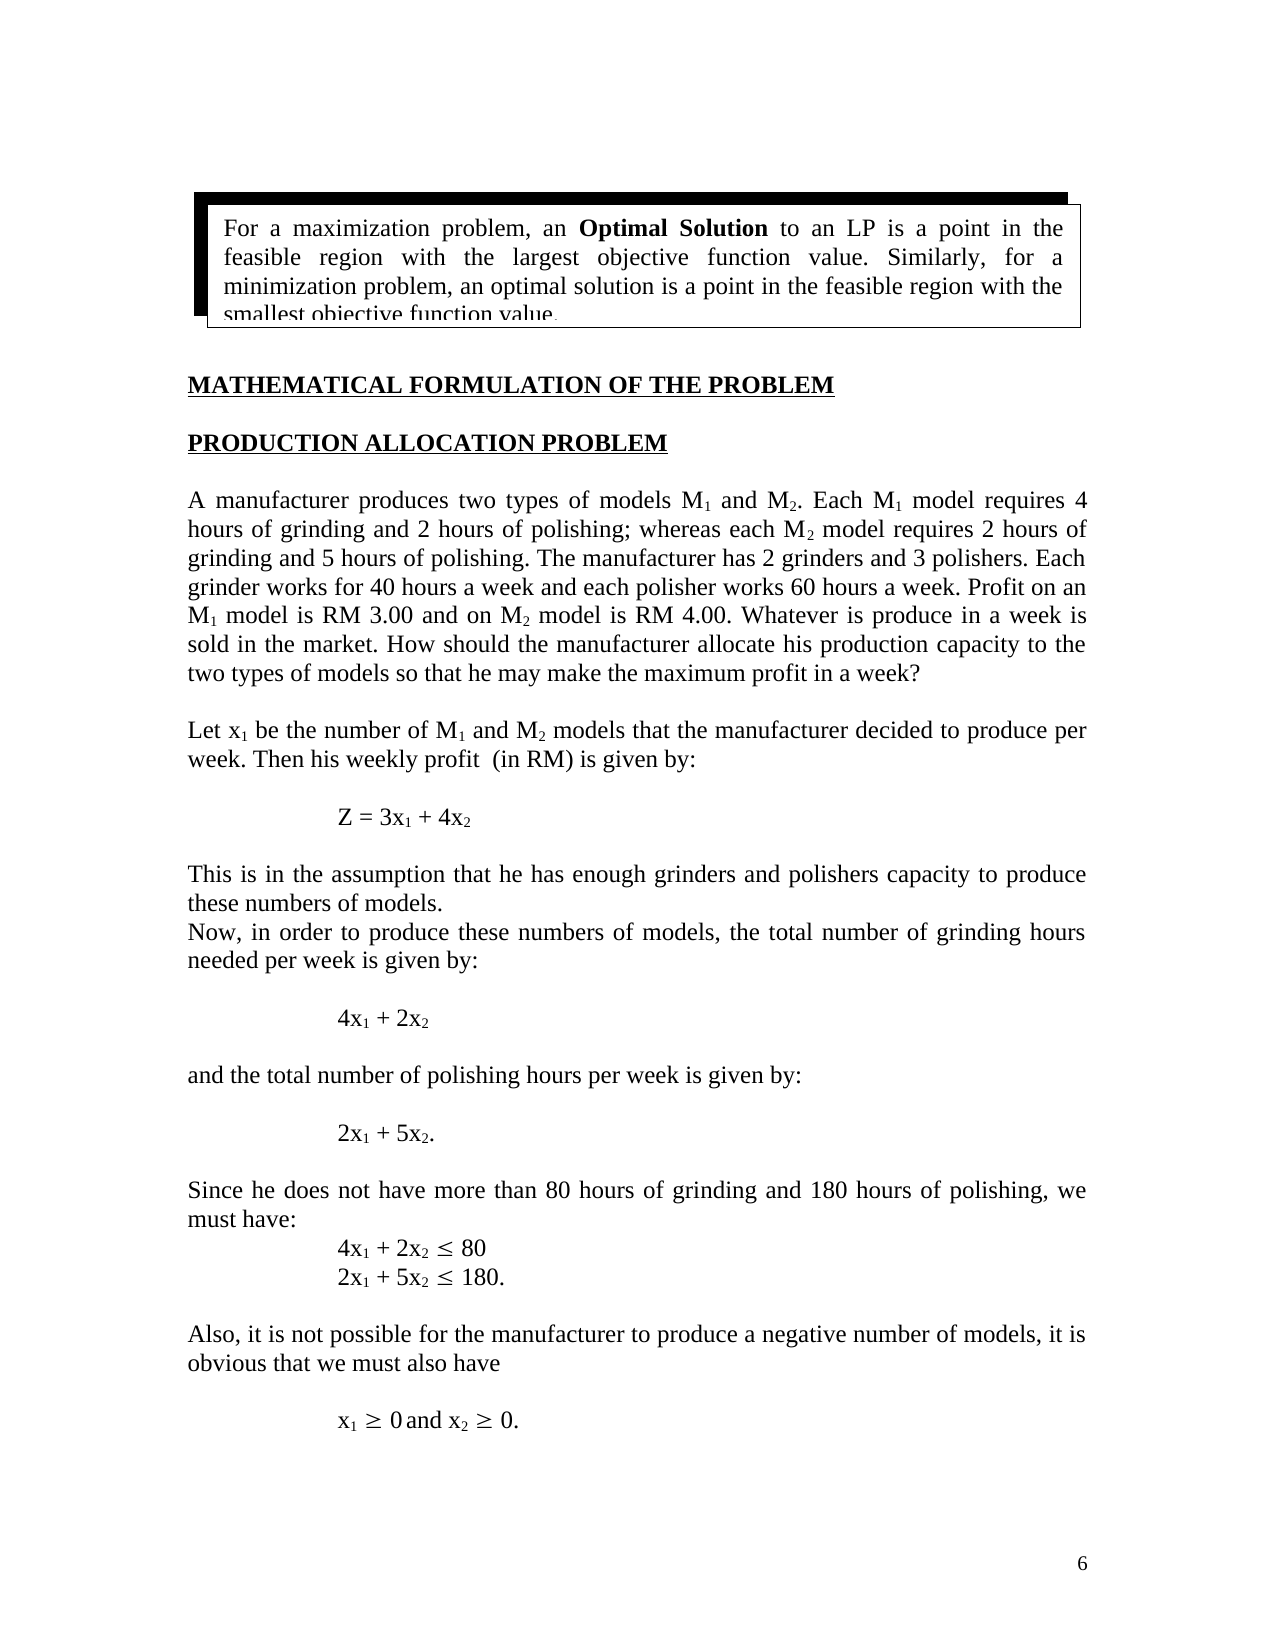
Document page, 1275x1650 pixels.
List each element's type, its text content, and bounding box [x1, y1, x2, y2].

text For a maximization problem, an Optimal Solution to an LP is a point in the feasible region with the largest objective function value. Similarly, for a minimization problem, an optimal solution is a point in the feasible region with the smallest objective function value. [223, 213, 1064, 319]
text Since he does not have more than 80 hours of grinding and 180 hours of polishing, we must have: [187, 1176, 1087, 1233]
text 4x1 + 2x2  80 [187, 1233, 1087, 1262]
text 2x1 + 5x2. [187, 1118, 1087, 1147]
text This is in the assumption that he has enough grinders and polishers capacity to produce these numbers of models. [187, 859, 1087, 917]
text Also, it is not possible for the manufacturer to produce a negative number of models, it is obvious that we must also have [187, 1319, 1087, 1377]
subtitle MATHEMATICAL FORMULATION OF THE PROBLEM [187, 371, 1087, 399]
text Let x1 be the number of M1 and M2 models that the manufacturer decided to produce per week. Then his weekly profit (in RM) is given by: [187, 716, 1087, 773]
text and the total number of polishing hours per week is given by: [187, 1061, 1087, 1089]
text Z = 3x1 + 4x2 [187, 802, 1087, 831]
subtitle PRODUCTION ALLOCATION PROBLEM [187, 428, 1087, 457]
text Now, in order to produce these numbers of models, the total number of grinding hours needed per week is given by: [187, 917, 1087, 974]
text 4x1 + 2x2 [187, 1003, 1087, 1032]
text x1  0 and x2  0. [187, 1406, 1087, 1434]
text A manufacturer produces two types of models M1 and M2. Each M1 model requires 4 hours of grinding and 2 hours of polishing; whereas each M2 model requires 2 hours of grinding and 5 hours of polishing. The manufacturer has 2 grinders and 3 polishers. Each grinder works for 40 hours a week and each polisher works 60 hours a week. Profit on an M1 model is RM 3.00 and on M2 model is RM 4.00. Whatever is produce in a week is sold in the market. How should the manufacturer allocate his production capacity to the two types of models so that he may make the maximum profit in a week? [187, 486, 1087, 687]
text 2x1 + 5x2  180. [187, 1262, 1087, 1291]
